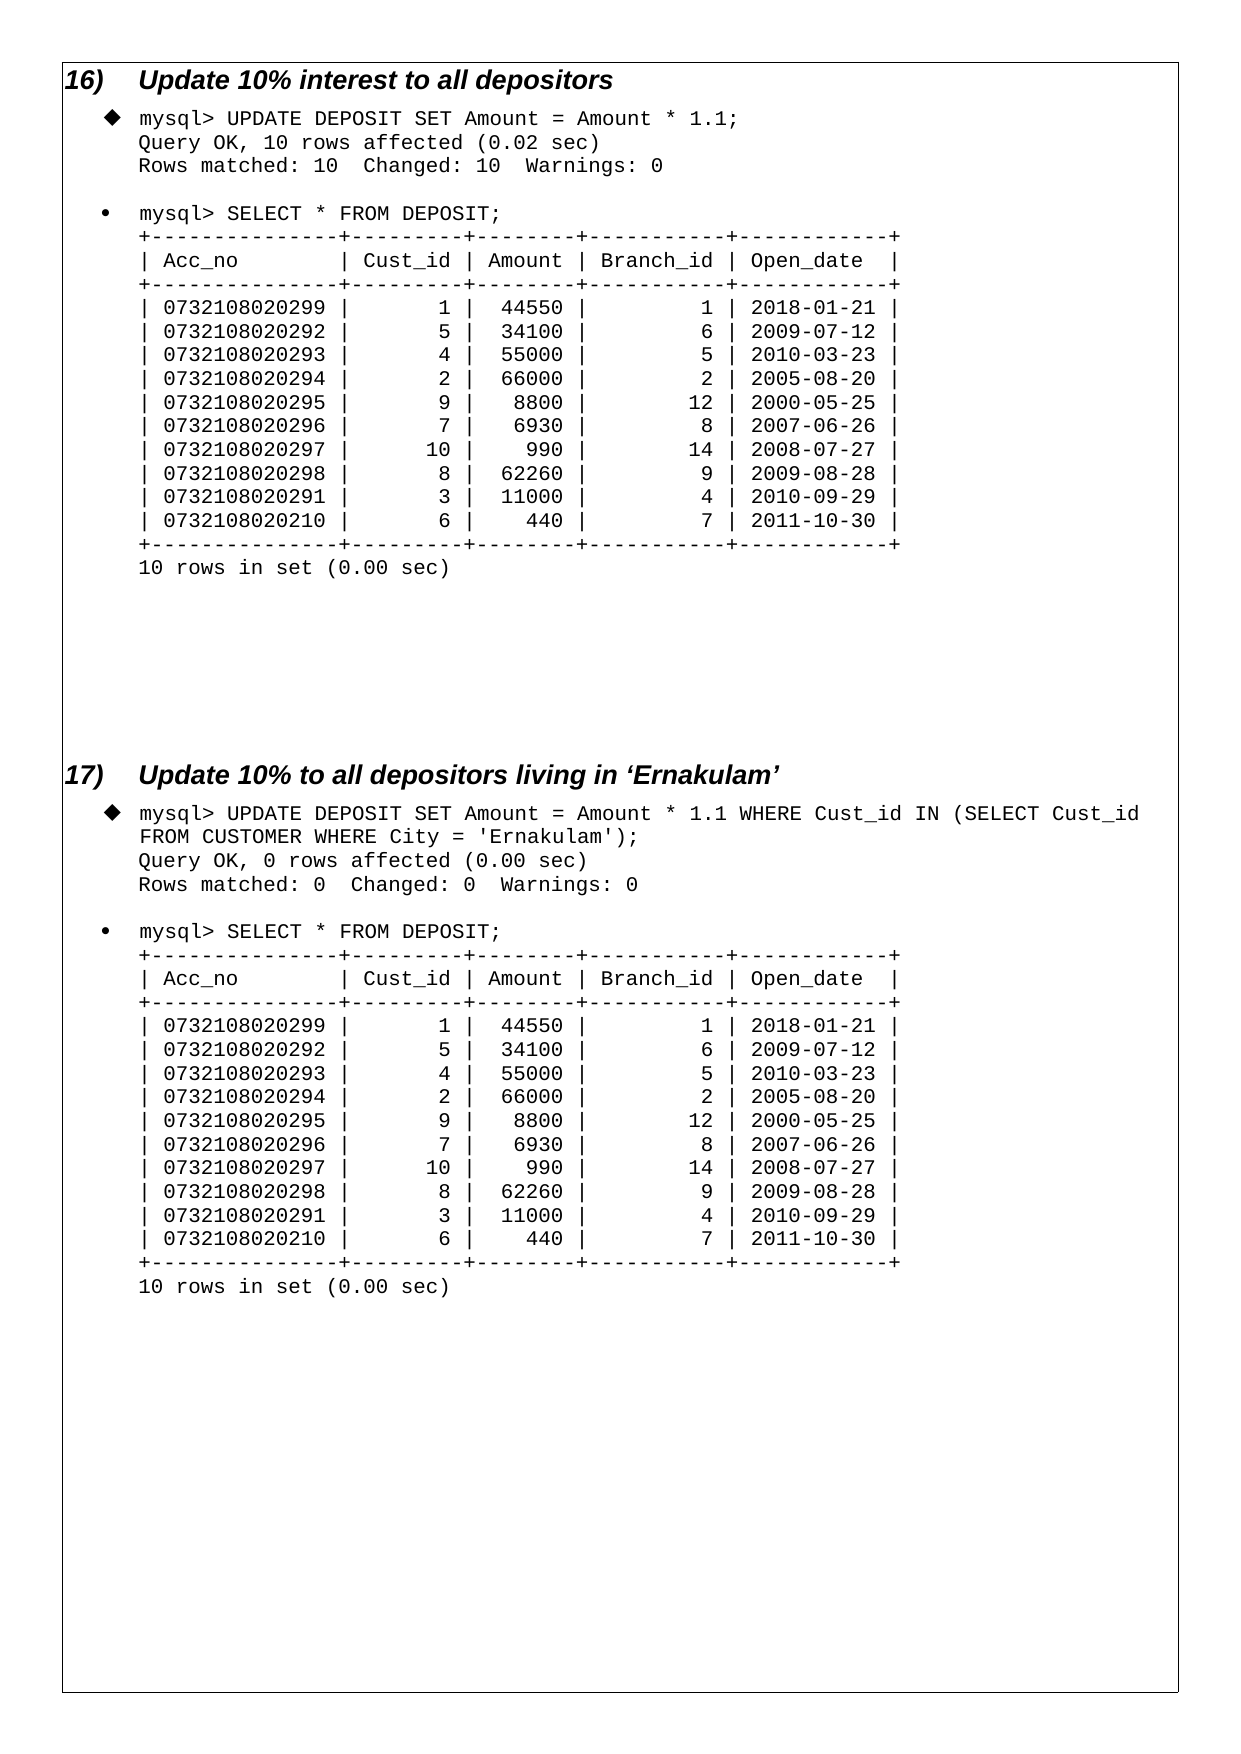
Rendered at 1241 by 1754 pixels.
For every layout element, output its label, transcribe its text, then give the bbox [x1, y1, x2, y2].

text Rows matched: 10 Changed: 10 Warnings: 0 [138, 155, 1176, 179]
list mysql> SELECT * FROM DEPOSIT; [102, 203, 1176, 226]
text | 0732108020296 | 7 | 6930 | 8 | 2007-06-26 | [138, 1134, 1176, 1157]
text | 0732108020292 | 5 | 34100 | 6 | 2009-07-12 | [138, 1039, 1176, 1063]
text | 0732108020299 | 1 | 44550 | 1 | 2018-01-21 | [138, 1016, 1176, 1039]
text | 0732108020298 | 8 | 62260 | 9 | 2009-08-28 | [138, 1181, 1176, 1205]
text 10 rows in set (0.00 sec) [138, 1276, 1176, 1299]
text | 0732108020293 | 4 | 55000 | 5 | 2010-03-23 | [138, 344, 1176, 368]
text | 0732108020298 | 8 | 62260 | 9 | 2009-08-28 | [138, 463, 1176, 486]
text +---------------+---------+--------+-----------+------------+ [138, 273, 1176, 297]
text 10 rows in set (0.00 sec) [138, 557, 1176, 581]
list mysql> SELECT * FROM DEPOSIT; [102, 921, 1176, 944]
text | 0732108020291 | 3 | 11000 | 4 | 2010-09-29 | [138, 1205, 1176, 1228]
text +---------------+---------+--------+-----------+------------+ [138, 534, 1176, 557]
text | 0732108020295 | 9 | 8800 | 12 | 2000-05-25 | [138, 1110, 1176, 1134]
text | 0732108020294 | 2 | 66000 | 2 | 2005-08-20 | [138, 1086, 1176, 1110]
text | Acc_no | Cust_id | Amount | Branch_id | Open_date | [138, 250, 1176, 273]
subtitle Update 10% to all depositors living in ‘Ernakulam’ [64, 759, 1176, 790]
text | 0732108020291 | 3 | 11000 | 4 | 2010-09-29 | [138, 486, 1176, 510]
list mysql> UPDATE DEPOSIT SET Amount = Amount * 1.1; [102, 108, 1176, 132]
text | 0732108020210 | 6 | 440 | 7 | 2011-10-30 | [138, 510, 1176, 534]
text | 0732108020210 | 6 | 440 | 7 | 2011-10-30 | [138, 1228, 1176, 1252]
text +---------------+---------+--------+-----------+------------+ [138, 992, 1176, 1016]
text | 0732108020297 | 10 | 990 | 14 | 2008-07-27 | [138, 1157, 1176, 1181]
text | 0732108020296 | 7 | 6930 | 8 | 2007-06-26 | [138, 415, 1176, 439]
text Query OK, 10 rows affected (0.02 sec) [138, 132, 1176, 155]
text +---------------+---------+--------+-----------+------------+ [138, 1252, 1176, 1276]
text +---------------+---------+--------+-----------+------------+ [138, 944, 1176, 968]
text Rows matched: 0 Changed: 0 Warnings: 0 [138, 874, 1176, 897]
text Query OK, 0 rows affected (0.00 sec) [138, 850, 1176, 874]
text +---------------+---------+--------+-----------+------------+ [138, 226, 1176, 250]
text | 0732108020294 | 2 | 66000 | 2 | 2005-08-20 | [138, 368, 1176, 392]
text | Acc_no | Cust_id | Amount | Branch_id | Open_date | [138, 968, 1176, 992]
text | 0732108020293 | 4 | 55000 | 5 | 2010-03-23 | [138, 1063, 1176, 1086]
text | 0732108020299 | 1 | 44550 | 1 | 2018-01-21 | [138, 297, 1176, 321]
text | 0732108020297 | 10 | 990 | 14 | 2008-07-27 | [138, 439, 1176, 463]
subtitle Update 10% interest to all depositors [64, 64, 1176, 96]
text | 0732108020292 | 5 | 34100 | 6 | 2009-07-12 | [138, 321, 1176, 344]
list mysql> UPDATE DEPOSIT SET Amount = Amount * 1.1 WHERE Cust_id IN (SELECT Cust_id FROM CUSTOMER WHERE City = 'Ernakulam'); [102, 803, 1176, 850]
text | 0732108020295 | 9 | 8800 | 12 | 2000-05-25 | [138, 392, 1176, 415]
